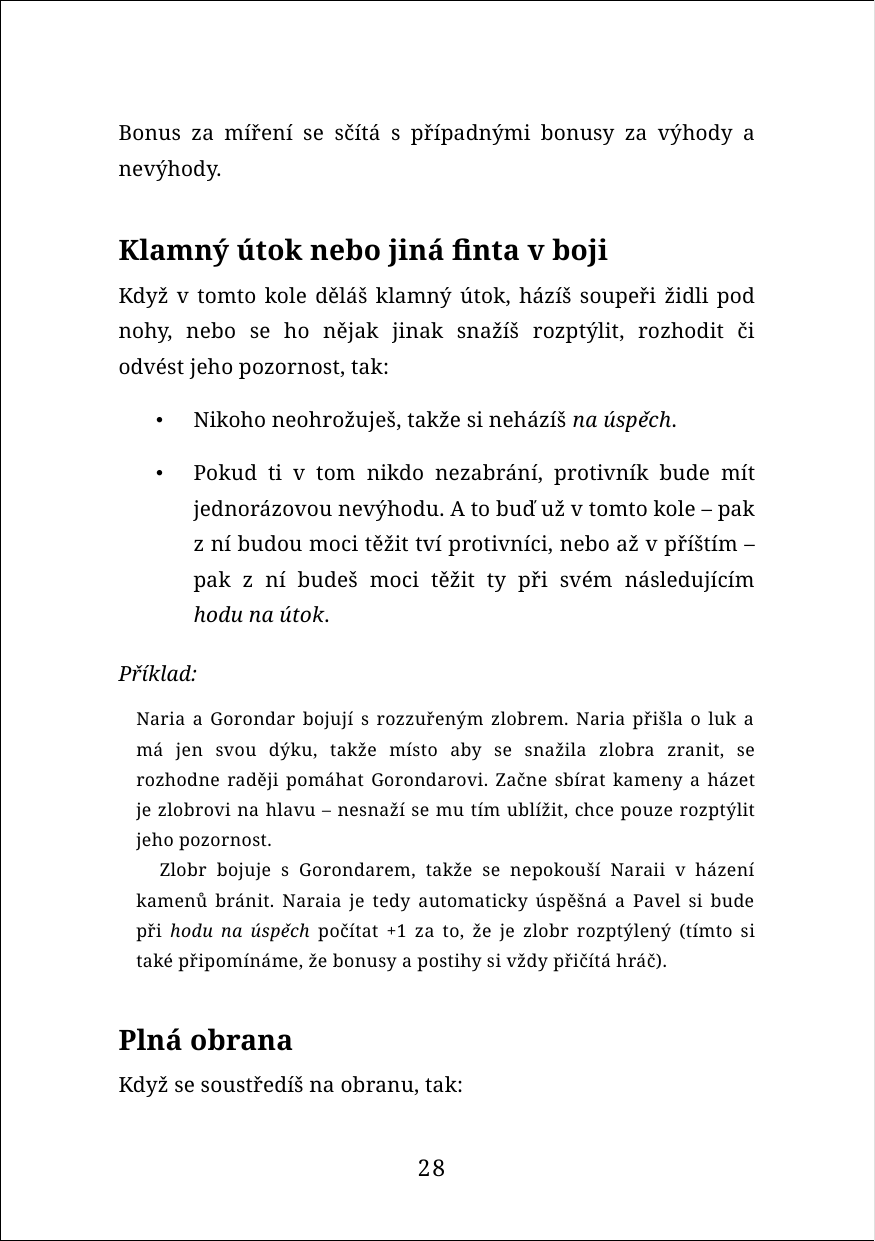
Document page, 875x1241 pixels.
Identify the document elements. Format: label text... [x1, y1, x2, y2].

list Pokud ti v tom nikdo nezabrání, protivník bude mít jednorázovou nevýhodu. A to buď už v tomto kole – pak z ní budou moci těžit tví protivníci, nebo až v příštím – pak z ní budeš moci těžit ty při svém následujícím hodu na útok. [156, 458, 756, 629]
text Příklad: [118, 659, 756, 688]
text Naria a Gorondar bojují s rozzuřeným zlobrem. Naria přišla o luk a má jen svou dýku, takže místo aby se snažila zlobra zranit, se rozhodne raději pomáhat Gorondarovi. Začne sbírat kameny a házet je zlobrovi na hlavu – nesnaží se mu tím ublížit, chce pouze rozptýlit jeho pozornost. Zlobr bojuje s Gorondarem, takže se nepokouší Naraii v házení kamenů bránit. Naraia je tedy automaticky úspěšná a Pavel si bude při hodu na úspěch počítat +1 za to, že je zlobr rozptýlený (tímto si také připomínáme, že bonusy a postihy si vždy přičítá hráč). [136, 707, 756, 973]
subtitle Klamný útok nebo jiná finta v boji [118, 231, 756, 269]
text Když se soustředíš na obranu, tak: [118, 1070, 756, 1098]
subtitle Plná obrana [118, 1020, 756, 1058]
list Nikoho neohrožuješ, takže si neházíš na úspěch. [156, 405, 756, 433]
text Když v tomto kole děláš klamný útok, házíš soupeři židli pod nohy, nebo se ho nějak jinak snažíš rozptýlit, rozhodit či odvést jeho pozornost, tak: [118, 281, 756, 380]
text Bonus za míření se sčítá s případnými bonusy za výhody a nevýhody. [118, 118, 756, 182]
